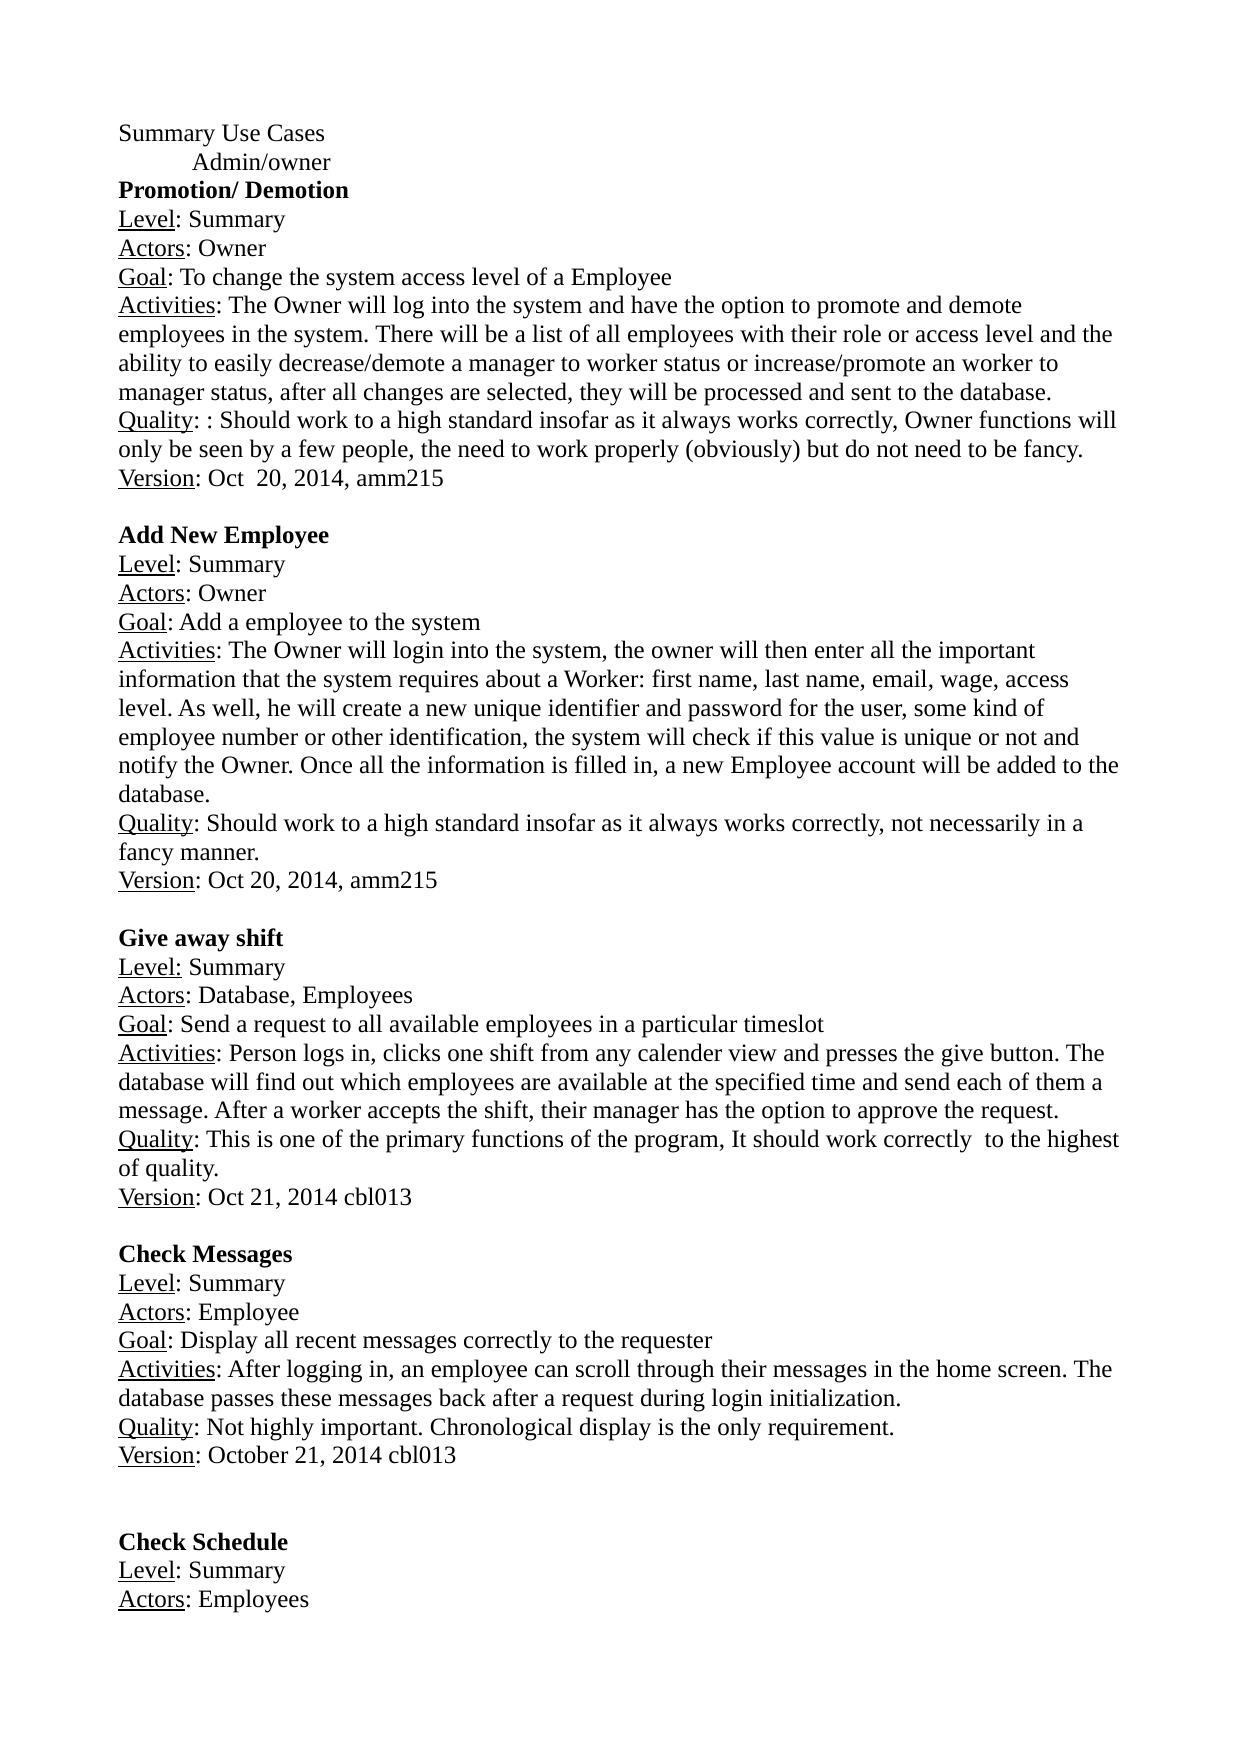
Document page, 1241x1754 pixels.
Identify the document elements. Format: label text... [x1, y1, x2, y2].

text Version: Oct 20, 2014, amm215 [118, 463, 1122, 492]
text Actors: Owner [118, 578, 1122, 607]
text Goal: Send a request to all available employees in a particular timeslot [118, 1009, 1122, 1038]
text Promotion/ Demotion [118, 176, 1122, 204]
text Activities: After logging in, an employee can scroll through their messages in the home screen. The database passes these messages back after a request during login initialization. [118, 1354, 1122, 1412]
text Actors: Employees [118, 1584, 1122, 1613]
text Goal: To change the system access level of a Employee [118, 262, 1122, 291]
text Activities: Person logs in, clicks one shift from any calender view and presses the give button. The database will find out which employees are available at the specified time and send each of them a message. After a worker accepts the shift, their manager has the option to approve the request. [118, 1038, 1122, 1124]
text Level: Summary [118, 952, 1122, 981]
text Quality: : Should work to a high standard insofar as it always works correctly, Owner functions will only be seen by a few people, the need to work properly (obviously) but do not need to be fancy. [118, 406, 1122, 463]
text Give away shift [118, 923, 1122, 952]
text Activities: The Owner will log into the system and have the option to promote and demote employees in the system. There will be a list of all employees with their role or access level and the ability to easily decrease/demote a manager to worker status or increase/promote an worker to manager status, after all changes are selected, they will be processed and sent to the database. [118, 291, 1122, 406]
text Check Schedule [118, 1527, 1122, 1556]
text Activities: The Owner will login into the system, the owner will then enter all the important information that the system requires about a Worker: first name, last name, email, wage, access level. As well, he will create a new unique identifier and password for the user, some kind of employee number or other identification, the system will check if this value is unique or not and notify the Owner. Once all the information is filled in, a new Employee account will be added to the database. [118, 636, 1122, 808]
text Goal: Display all recent messages correctly to the requester [118, 1326, 1122, 1354]
text Version: Oct 20, 2014, amm215 [118, 866, 1122, 894]
text Quality: Should work to a high standard insofar as it always works correctly, not necessarily in a fancy manner. [118, 808, 1122, 866]
text Admin/owner [118, 147, 1122, 176]
text Level: Summary [118, 1556, 1122, 1584]
text Actors: Database, Employees [118, 981, 1122, 1009]
text Level: Summary [118, 204, 1122, 233]
text Add New Employee [118, 521, 1122, 549]
text Check Messages [118, 1239, 1122, 1268]
text Version: Oct 21, 2014 cbl013 [118, 1182, 1122, 1211]
text Level: Summary [118, 549, 1122, 578]
text Quality: This is one of the primary functions of the program, It should work correctly to the highest of quality. [118, 1124, 1122, 1182]
text Version: October 21, 2014 cbl013 [118, 1441, 1122, 1469]
text Level: Summary [118, 1268, 1122, 1297]
text Goal: Add a employee to the system [118, 607, 1122, 636]
text Actors: Employee [118, 1297, 1122, 1326]
text Quality: Not highly important. Chronological display is the only requirement. [118, 1412, 1122, 1441]
text Actors: Owner [118, 233, 1122, 262]
text Summary Use Cases [118, 118, 1122, 147]
